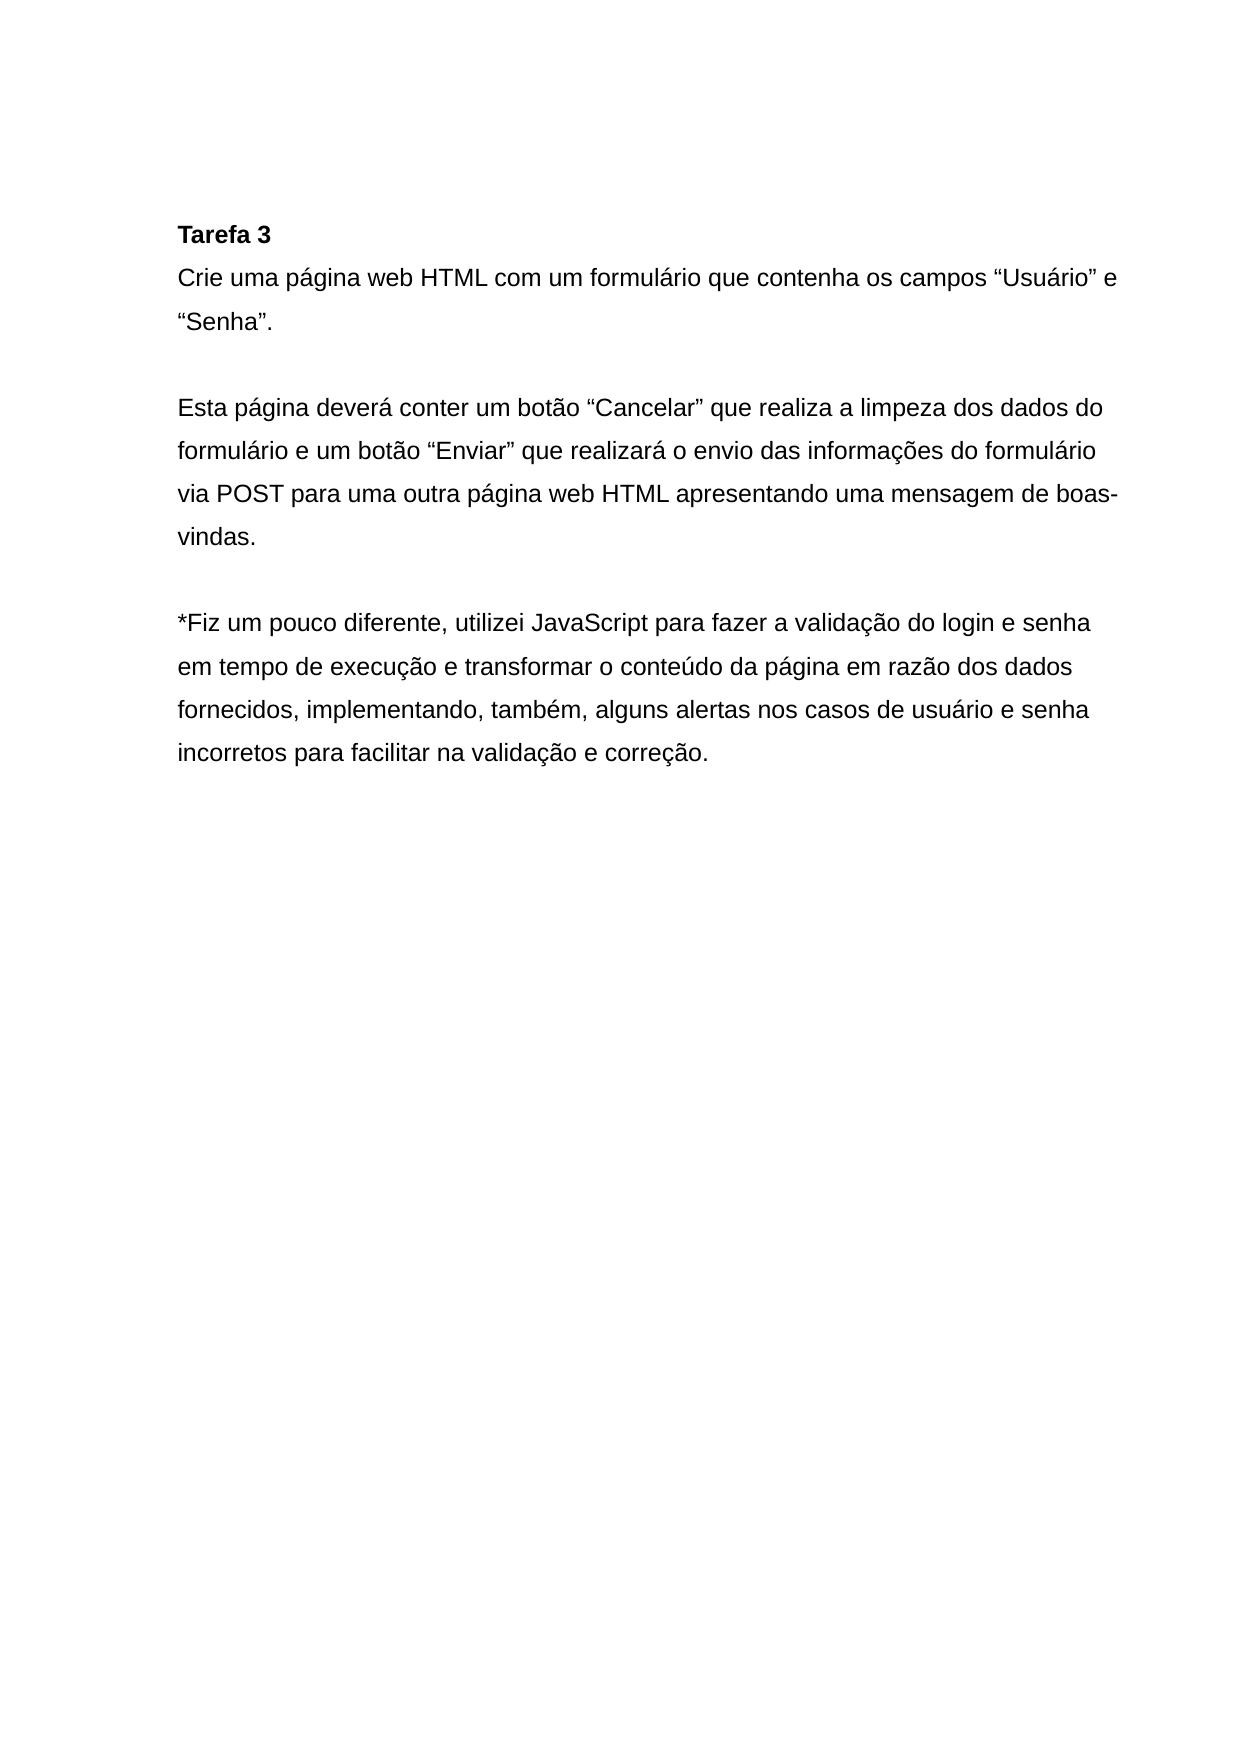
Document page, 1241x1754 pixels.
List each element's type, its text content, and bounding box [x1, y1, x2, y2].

text *Fiz um pouco diferente, utilizei JavaScript para fazer a validação do login e senha em tempo de execução e transformar o conteúdo da página em razão dos dados fornecidos, implementando, também, alguns alertas nos casos de usuário e senha incorretos para facilitar na validação e correção. [177, 608, 1122, 767]
text Tarefa 3 [177, 220, 1122, 249]
text Crie uma página web HTML com um formulário que contenha os campos “Usuário” e “Senha”. [177, 263, 1122, 335]
text Esta página deverá conter um botão “Cancelar” que realiza a limpeza dos dados do formulário e um botão “Enviar” que realizará o envio das informações do formulário via POST para uma outra página web HTML apresentando uma mensagem de boas-vindas. [177, 393, 1122, 551]
